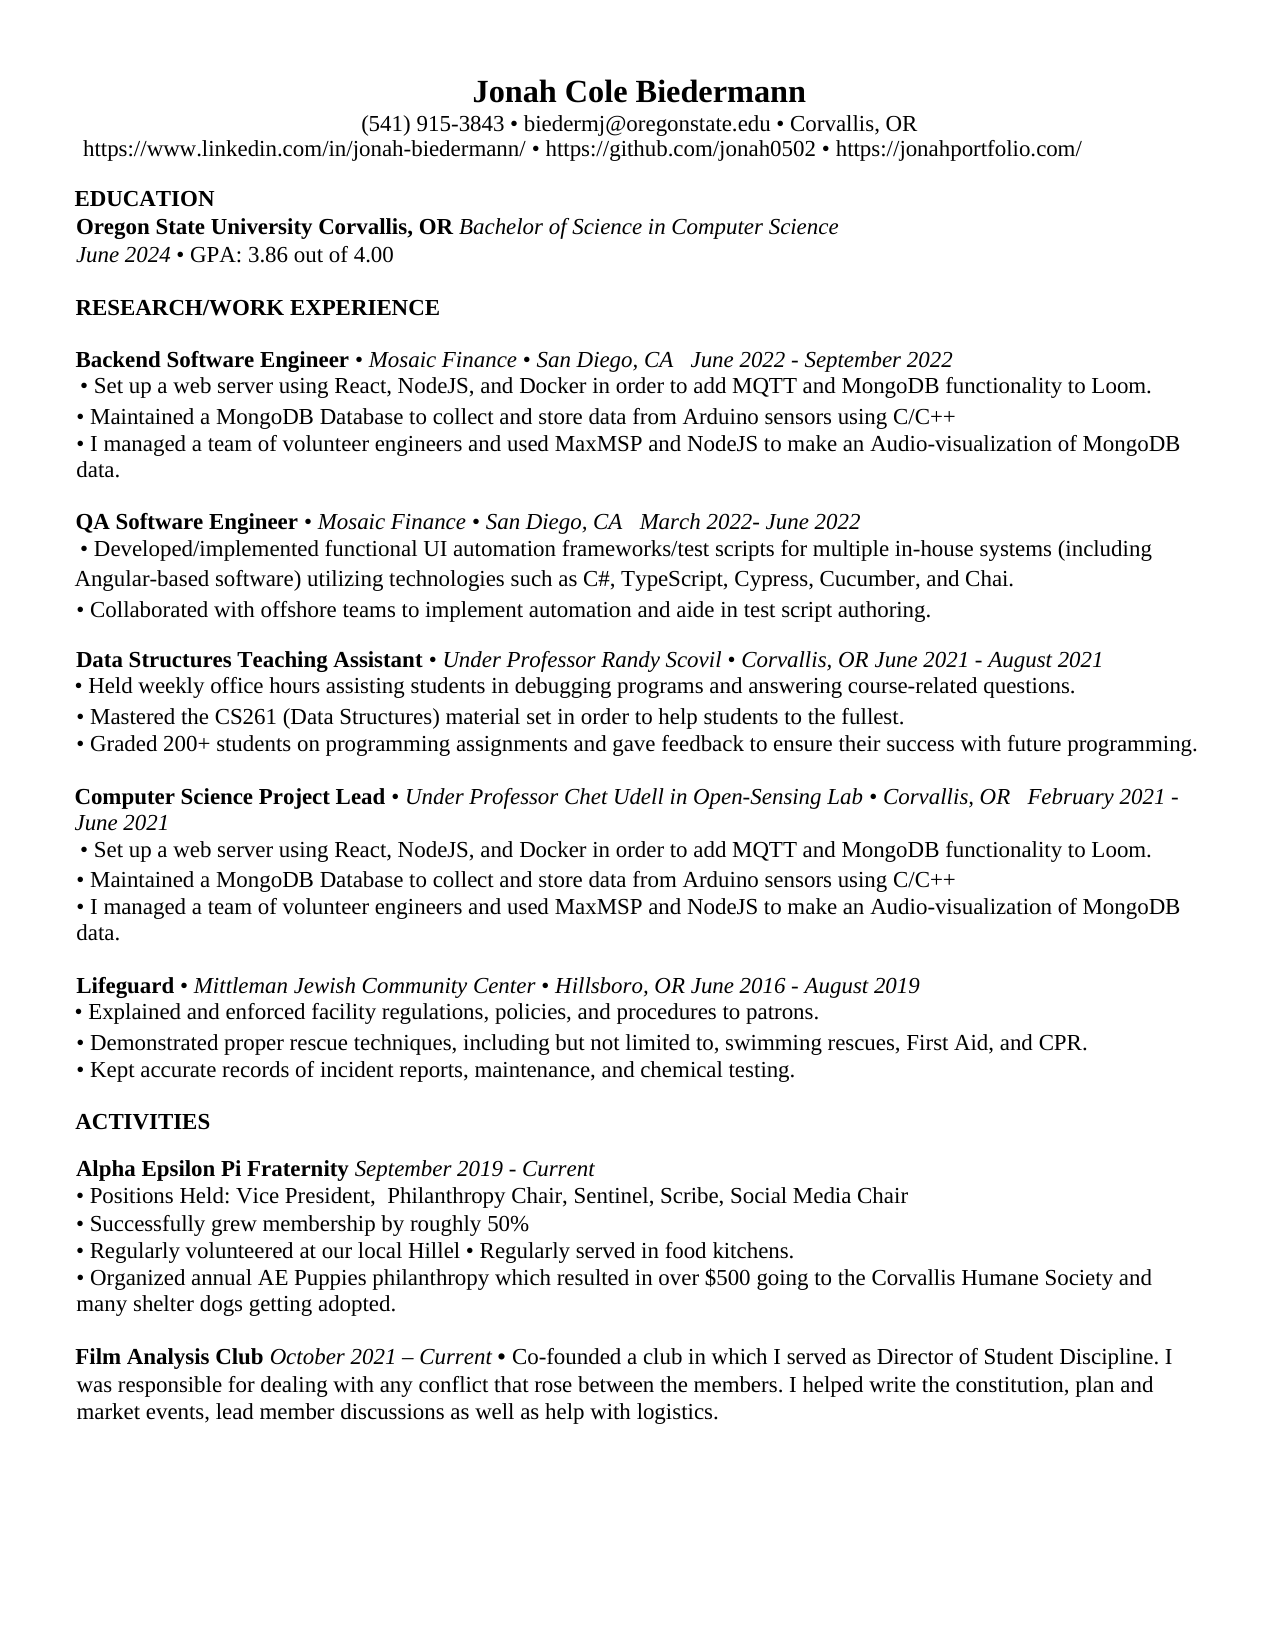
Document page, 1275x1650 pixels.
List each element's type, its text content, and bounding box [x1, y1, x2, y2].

text Data Structures Teaching Assistant • Under Professor Randy Scovil • Corvallis, OR June 2021 - August 2021 [74, 648, 1204, 673]
text Jonah Cole Biedermann [74, 73, 1204, 110]
text • Demonstrated proper rescue techniques, including but not limited to, swimming rescues, First Aid, and CPR. [76, 1029, 1204, 1055]
text • Mastered the CS261 (Data Structures) material set in order to help students to the fullest. [76, 703, 1204, 729]
text • Regularly volunteered at our local Hillel • Regularly served in food kitchens. [75, 1238, 1197, 1263]
text QA Software Engineer • Mosaic Finance • San Diego, CA March 2022- June 2022 [75, 508, 1204, 535]
text Backend Software Engineer • Mosaic Finance • San Diego, CA June 2022 - September 2022 [75, 346, 1204, 373]
text Lifeguard • Mittleman Jewish Community Center • Hillsboro, OR June 2016 - August 2019 [76, 972, 1204, 998]
text • Developed/implemented functional UI automation frameworks/test scripts for multiple in-house systems (including Angular-based software) utilizing technologies such as C#, TypeScript, Cypress, Cucumber, and Chai. [74, 535, 1204, 591]
text • Graded 200+ students on programming assignments and gave feedback to ensure their success with future programming. [76, 730, 1204, 756]
text • I managed a team of volunteer engineers and used MaxMSP and NodeJS to make an Audio-visualization of MongoDB data. [76, 429, 1204, 482]
text • Collaborated with offshore teams to implement automation and aide in test script authoring. [76, 596, 1204, 622]
text • Explained and enforced facility regulations, policies, and procedures to patrons. [74, 998, 1204, 1025]
text Film Analysis Club October 2021 – Current • Co-founded a club in which I served as Director of Student Discipline. I was responsible for dealing with any conflict that rose between the members. I helped write the constitution, plan and market events, lead member discussions as well as help with logistics. [75, 1343, 1196, 1424]
text • Set up a web server using React, NodeJS, and Docker in order to add MQTT and MongoDB functionality to Loom. [74, 836, 1204, 862]
text ACTIVITIES [75, 1108, 1204, 1134]
text • Held weekly office hours assisting students in debugging programs and answering course-related questions. [74, 673, 1204, 699]
text Oregon State University Corvallis, OR Bachelor of Science in Computer Science [74, 214, 1198, 239]
text • Positions Held: Vice President, Philanthropy Chair, Sentinel, Scribe, Social Media Chair [75, 1183, 1197, 1208]
text • Organized annual AE Puppies philanthropy which resulted in over $500 going to the Corvallis Humane Society and many shelter dogs getting adopted. [76, 1264, 1204, 1316]
text Alpha Epsilon Pi Fraternity September 2019 - Current [75, 1156, 1197, 1181]
text (541) 915-3843 • biedermj@oregonstate.edu • Corvallis, OR [74, 110, 1204, 136]
text • Maintained a MongoDB Database to collect and store data from Arduino sensors using C/C++ [76, 403, 1204, 429]
text EDUCATION [74, 186, 1089, 211]
text Computer Science Project Lead • Under Professor Chet Udell in Open-Sensing Lab • Corvallis, OR February 2021 - June 2021 [74, 783, 1197, 836]
text RESEARCH/WORK EXPERIENCE [75, 294, 1204, 320]
text • Set up a web server using React, NodeJS, and Docker in order to add MQTT and MongoDB functionality to Loom. [74, 373, 1204, 399]
text • Kept accurate records of incident reports, maintenance, and chemical testing. [76, 1056, 1204, 1082]
text https://www.linkedin.com/in/jonah-biedermann/ • https://github.com/jonah0502 • https://jonahportfolio.com/ [75, 136, 1089, 161]
text • I managed a team of volunteer engineers and used MaxMSP and NodeJS to make an Audio-visualization of MongoDB data. [76, 893, 1204, 945]
text June 2024 • GPA: 3.86 out of 4.00 [74, 243, 1198, 268]
text • Maintained a MongoDB Database to collect and store data from Arduino sensors using C/C++ [76, 866, 1204, 893]
text • Successfully grew membership by roughly 50% [75, 1211, 1197, 1236]
